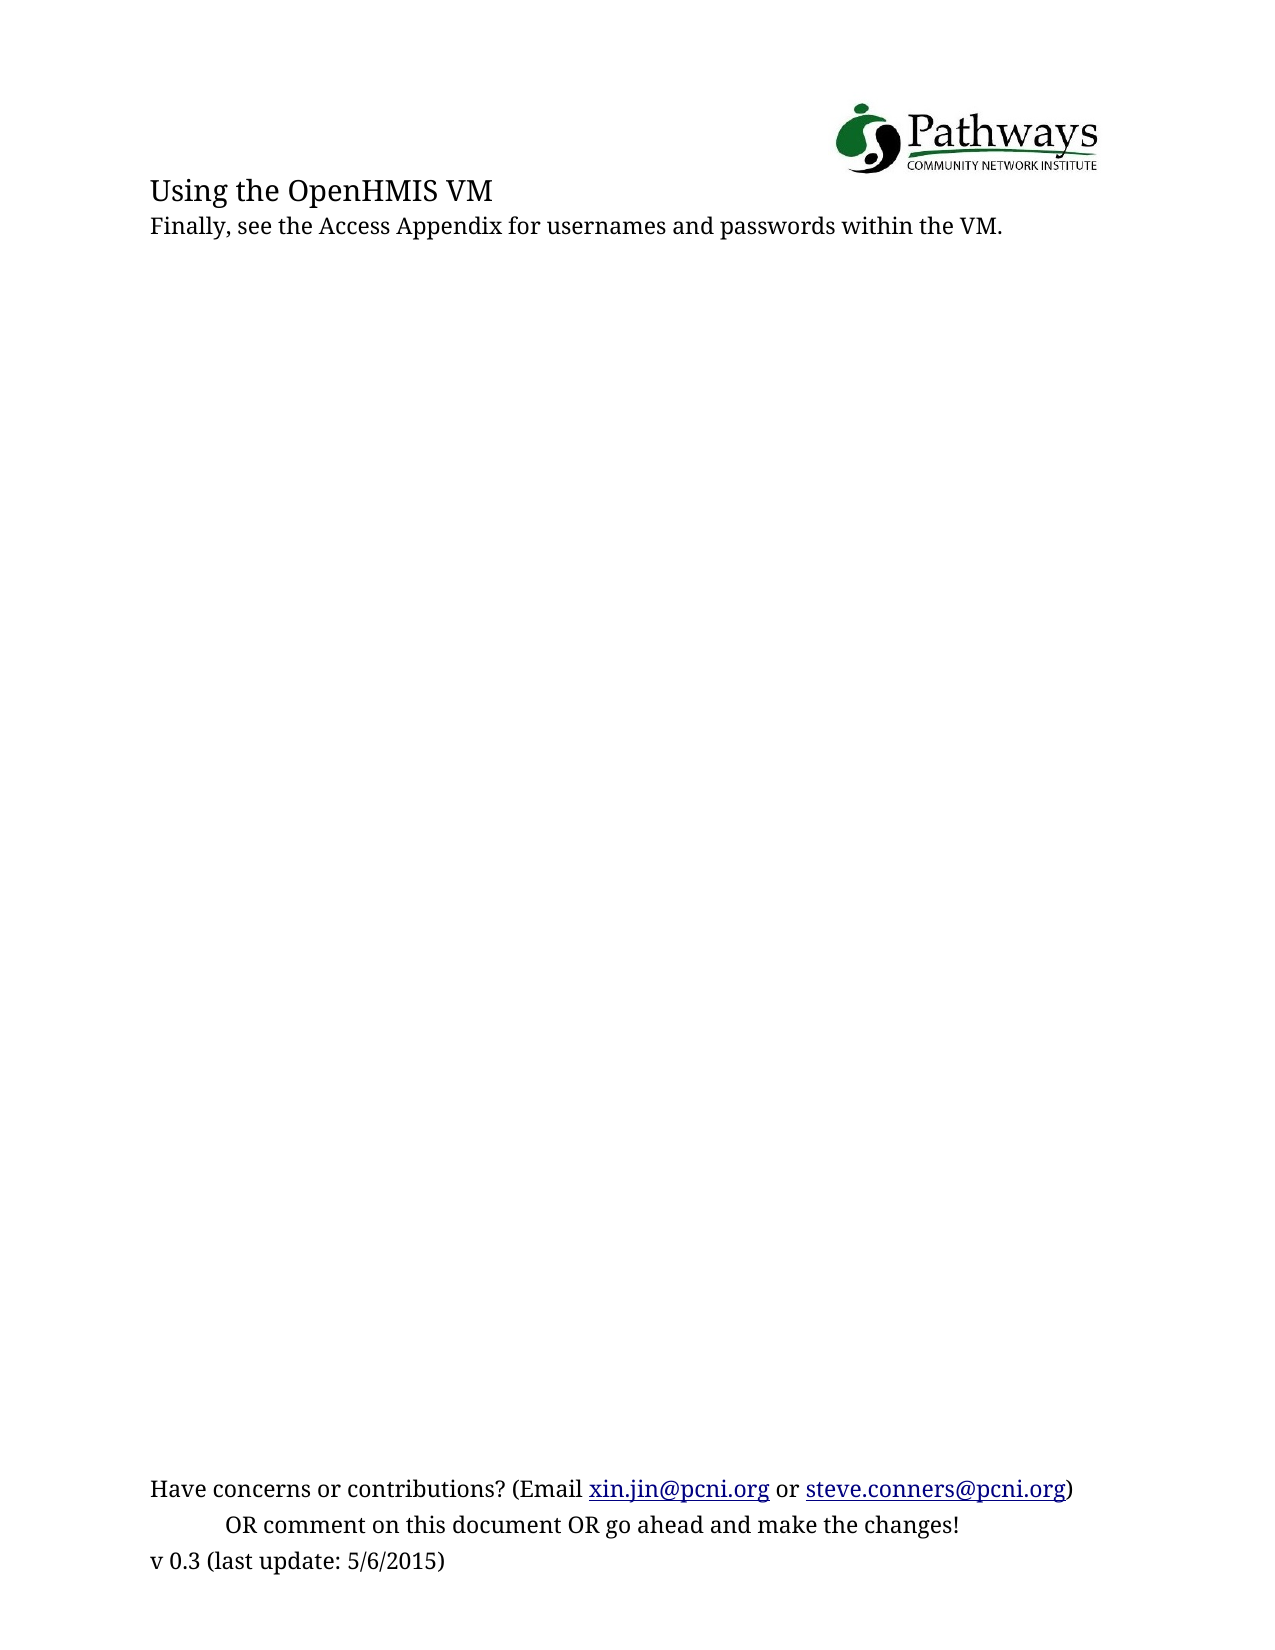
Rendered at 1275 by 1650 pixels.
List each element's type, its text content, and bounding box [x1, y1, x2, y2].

picture [828, 92, 1107, 183]
text Finally, see the Access Appendix for usernames and passwords within the VM. [150, 209, 1125, 241]
